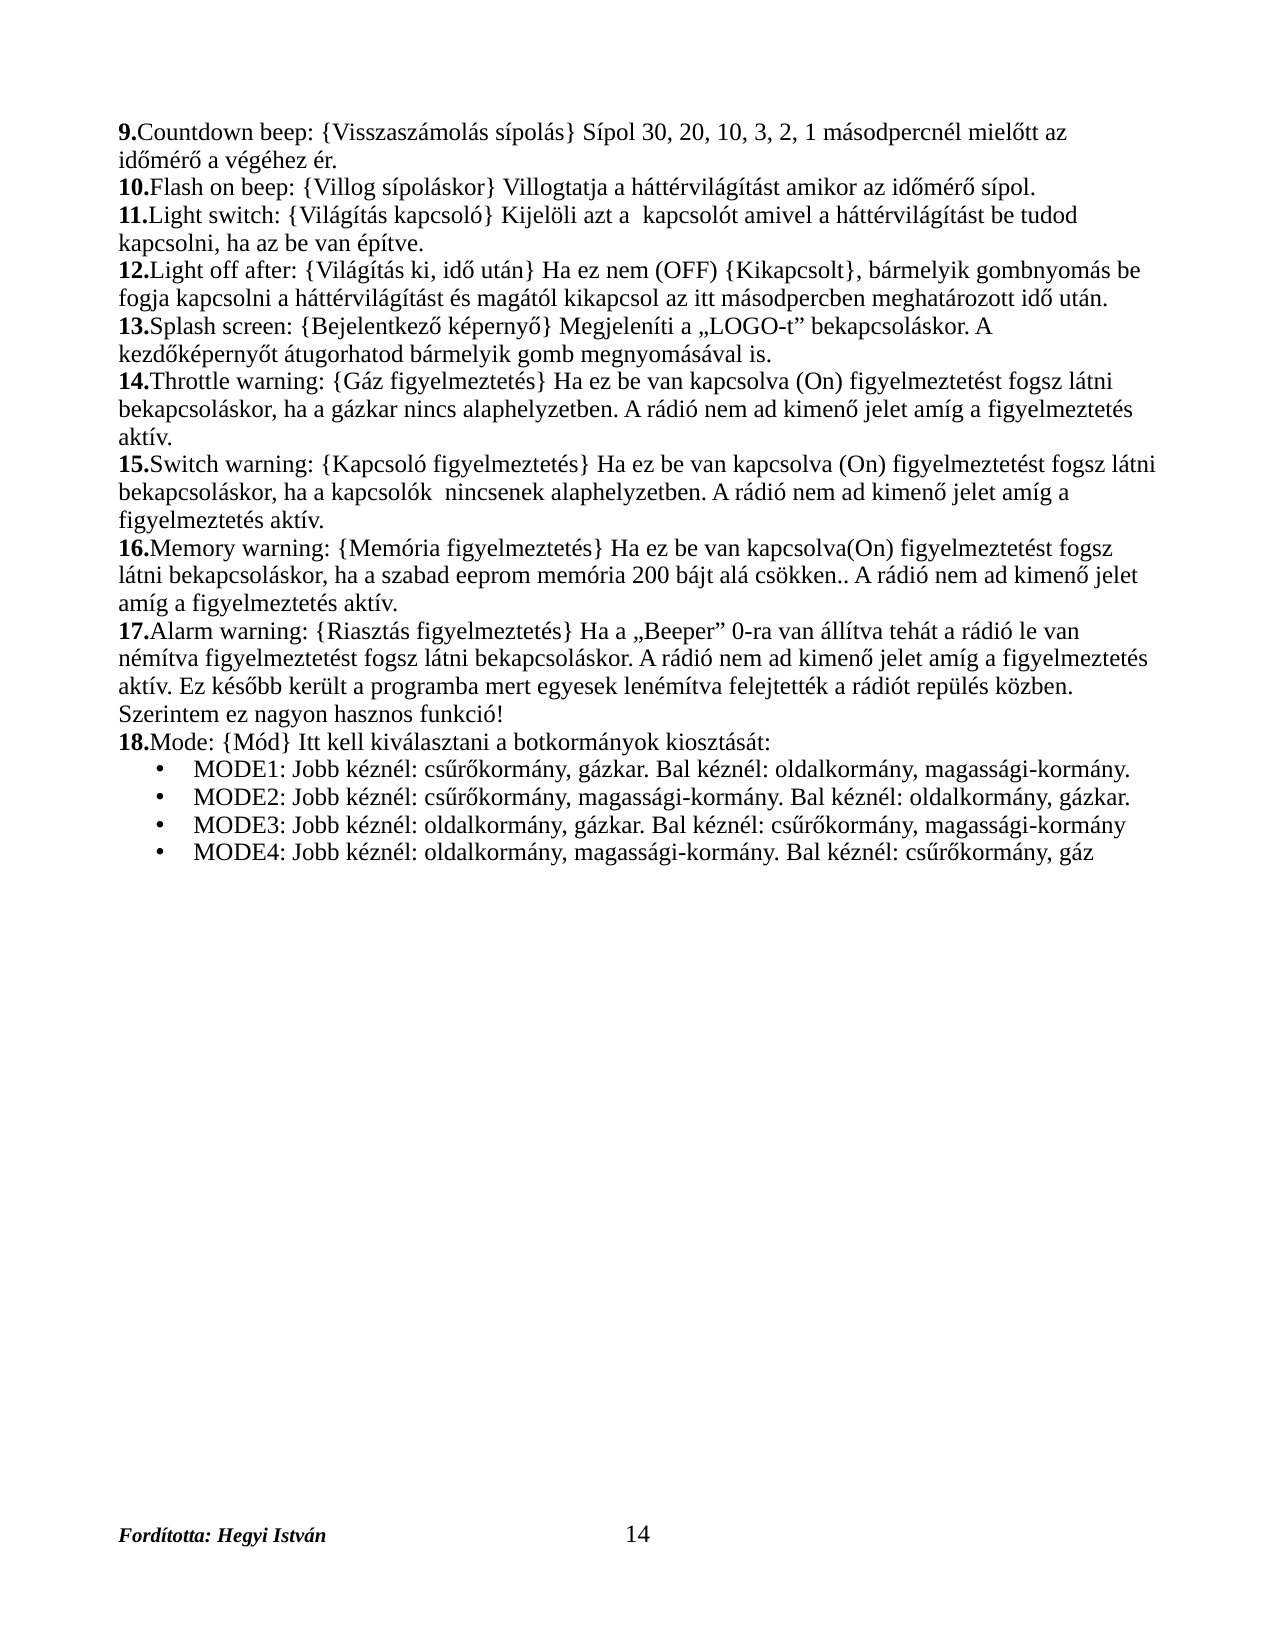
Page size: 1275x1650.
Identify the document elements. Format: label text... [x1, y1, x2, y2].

list MODE2: Jobb kéznél: csűrőkormány, magassági-kormány. Bal kéznél: oldalkormány, gázkar. [156, 783, 1157, 811]
list Switch warning: {Kapcsoló figyelmeztetés} Ha ez be van kapcsolva (On) figyelmeztetést fogsz látni bekapcsoláskor, ha a kapcsolók nincsenek alaphelyzetben. A rádió nem ad kimenő jelet amíg a figyelmeztetés aktív. [118, 451, 1157, 534]
list Splash screen: {Bejelentkező képernyő} Megjeleníti a „LOGO-t” bekapcsoláskor. A kezdőképernyőt átugorhatod bármelyik gomb megnyomásával is. [118, 312, 1157, 367]
list Light switch: {Világítás kapcsoló} Kijelöli azt a kapcsolót amivel a háttérvilágítást be tudod kapcsolni, ha az be van építve. [118, 201, 1157, 257]
list Alarm warning: {Riasztás figyelmeztetés} Ha a „Beeper” 0-ra van állítva tehát a rádió le van némítva figyelmeztetést fogsz látni bekapcsoláskor. A rádió nem ad kimenő jelet amíg a figyelmeztetés aktív. Ez később került a programba mert egyesek lenémítva felejtették a rádiót repülés közben. Szerintem ez nagyon hasznos funkció! [118, 617, 1157, 728]
list Throttle warning: {Gáz figyelmeztetés} Ha ez be van kapcsolva (On) figyelmeztetést fogsz látni bekapcsoláskor, ha a gázkar nincs alaphelyzetben. A rádió nem ad kimenő jelet amíg a figyelmeztetés aktív. [118, 367, 1157, 451]
list MODE3: Jobb kéznél: oldalkormány, gázkar. Bal kéznél: csűrőkormány, magassági-kormány [156, 811, 1157, 838]
list Memory warning: {Memória figyelmeztetés} Ha ez be van kapcsolva(On) figyelmeztetést fogsz látni bekapcsoláskor, ha a szabad eeprom memória 200 bájt alá csökken.. A rádió nem ad kimenő jelet amíg a figyelmeztetés aktív. [118, 534, 1157, 617]
list Countdown beep: {Visszaszámolás sípolás} Sípol 30, 20, 10, 3, 2, 1 másodpercnél mielőtt az időmérő a végéhez ér. [118, 118, 1157, 173]
list Flash on beep: {Villog sípoláskor} Villogtatja a háttérvilágítást amikor az időmérő sípol. [118, 173, 1157, 201]
list MODE1: Jobb kéznél: csűrőkormány, gázkar. Bal kéznél: oldalkormány, magassági-kormány. [156, 755, 1157, 783]
list Mode: {Mód} Itt kell kiválasztani a botkormányok kiosztását: [118, 728, 1157, 755]
list MODE4: Jobb kéznél: oldalkormány, magassági-kormány. Bal kéznél: csűrőkormány, gáz [156, 838, 1157, 866]
list Light off after: {Világítás ki, idő után} Ha ez nem (OFF) {Kikapcsolt}, bármelyik gombnyomás be fogja kapcsolni a háttérvilágítást és magától kikapcsol az itt másodpercben meghatározott idő után. [118, 257, 1157, 312]
